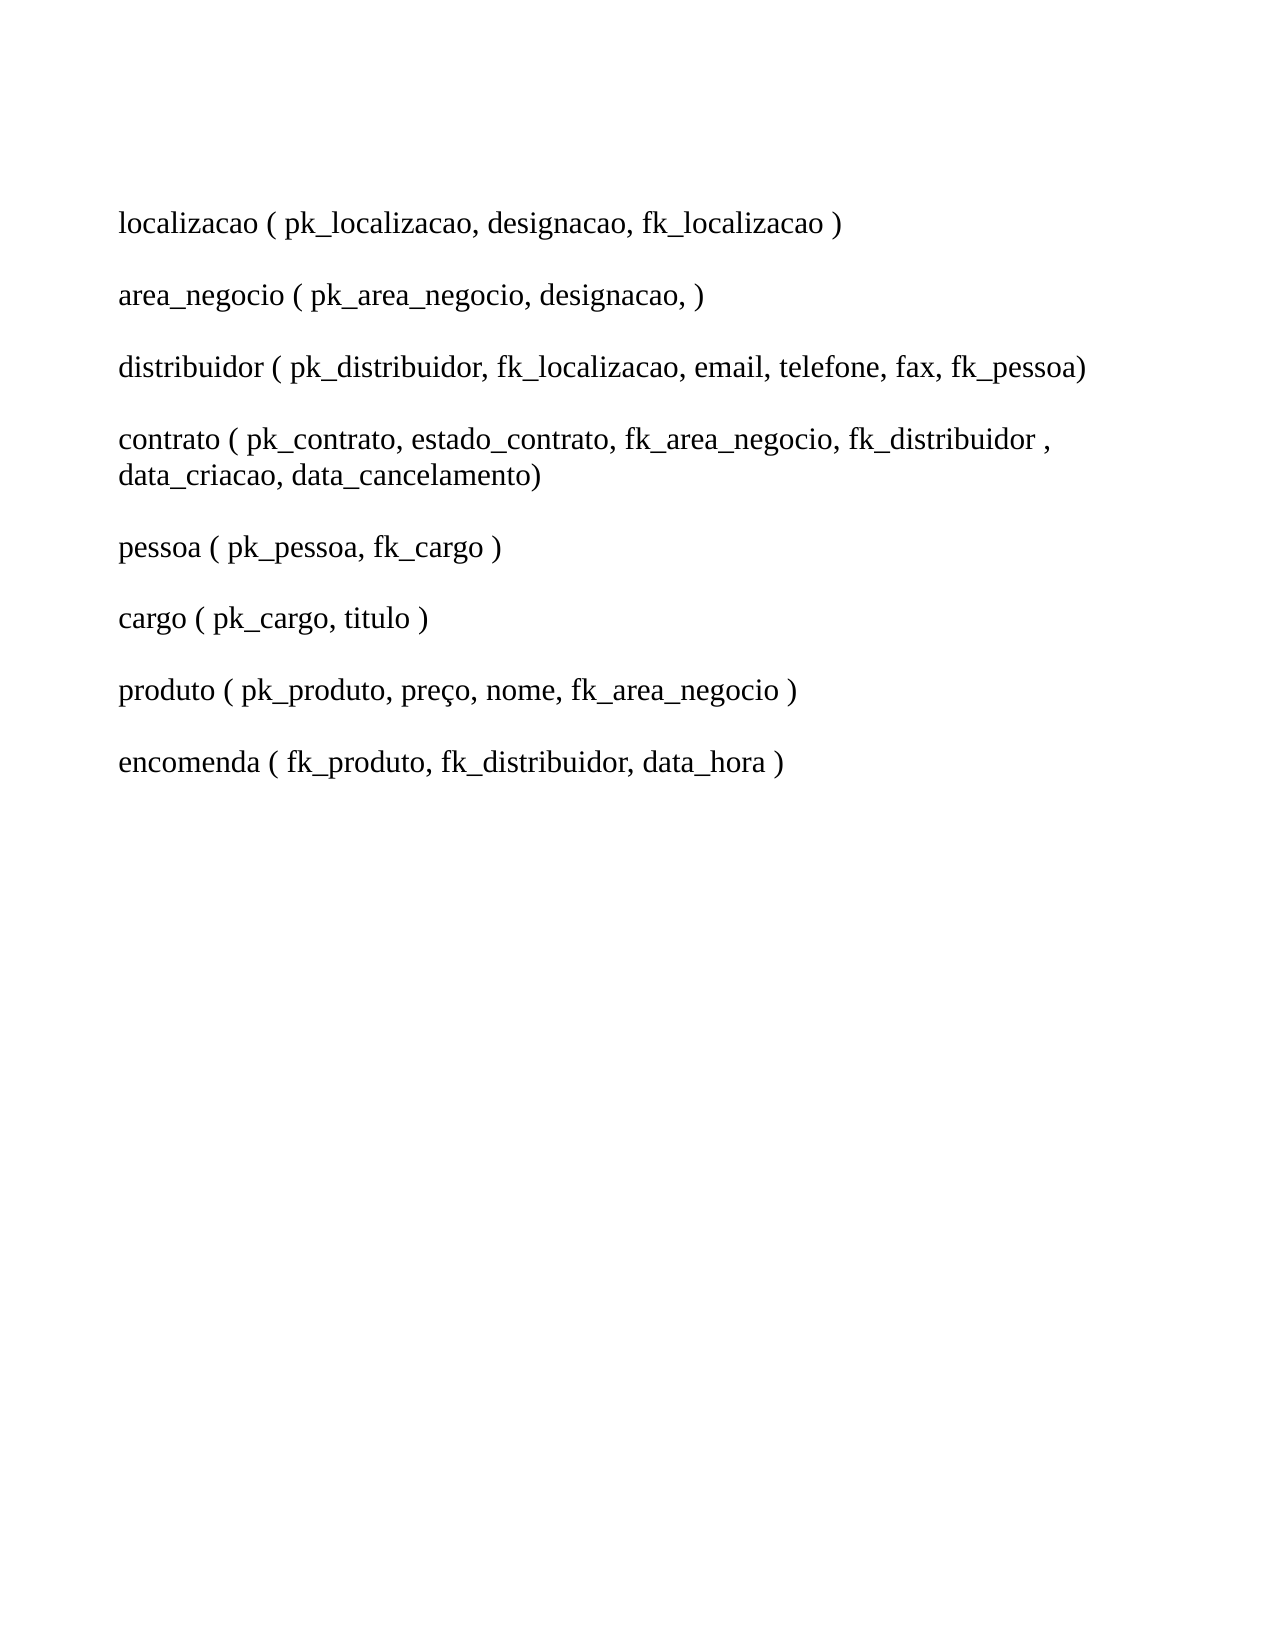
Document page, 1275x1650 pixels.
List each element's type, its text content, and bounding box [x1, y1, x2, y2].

text produto ( pk_produto, preço, nome, fk_area_negocio ) [118, 672, 1157, 707]
text encomenda ( fk_produto, fk_distribuidor, data_hora ) [118, 743, 1157, 779]
text contrato ( pk_contrato, estado_contrato, fk_area_negocio, fk_distribuidor , data_criacao, data_cancelamento) [118, 420, 1157, 492]
text cargo ( pk_cargo, titulo ) [118, 600, 1157, 636]
text localizacao ( pk_localizacao, designacao, fk_localizacao ) [118, 204, 1157, 240]
text area_negocio ( pk_area_negocio, designacao, ) [118, 276, 1157, 312]
text pessoa ( pk_pessoa, fk_cargo ) [118, 528, 1157, 564]
text distribuidor ( pk_distribuidor, fk_localizacao, email, telefone, fax, fk_pessoa) [118, 348, 1157, 384]
